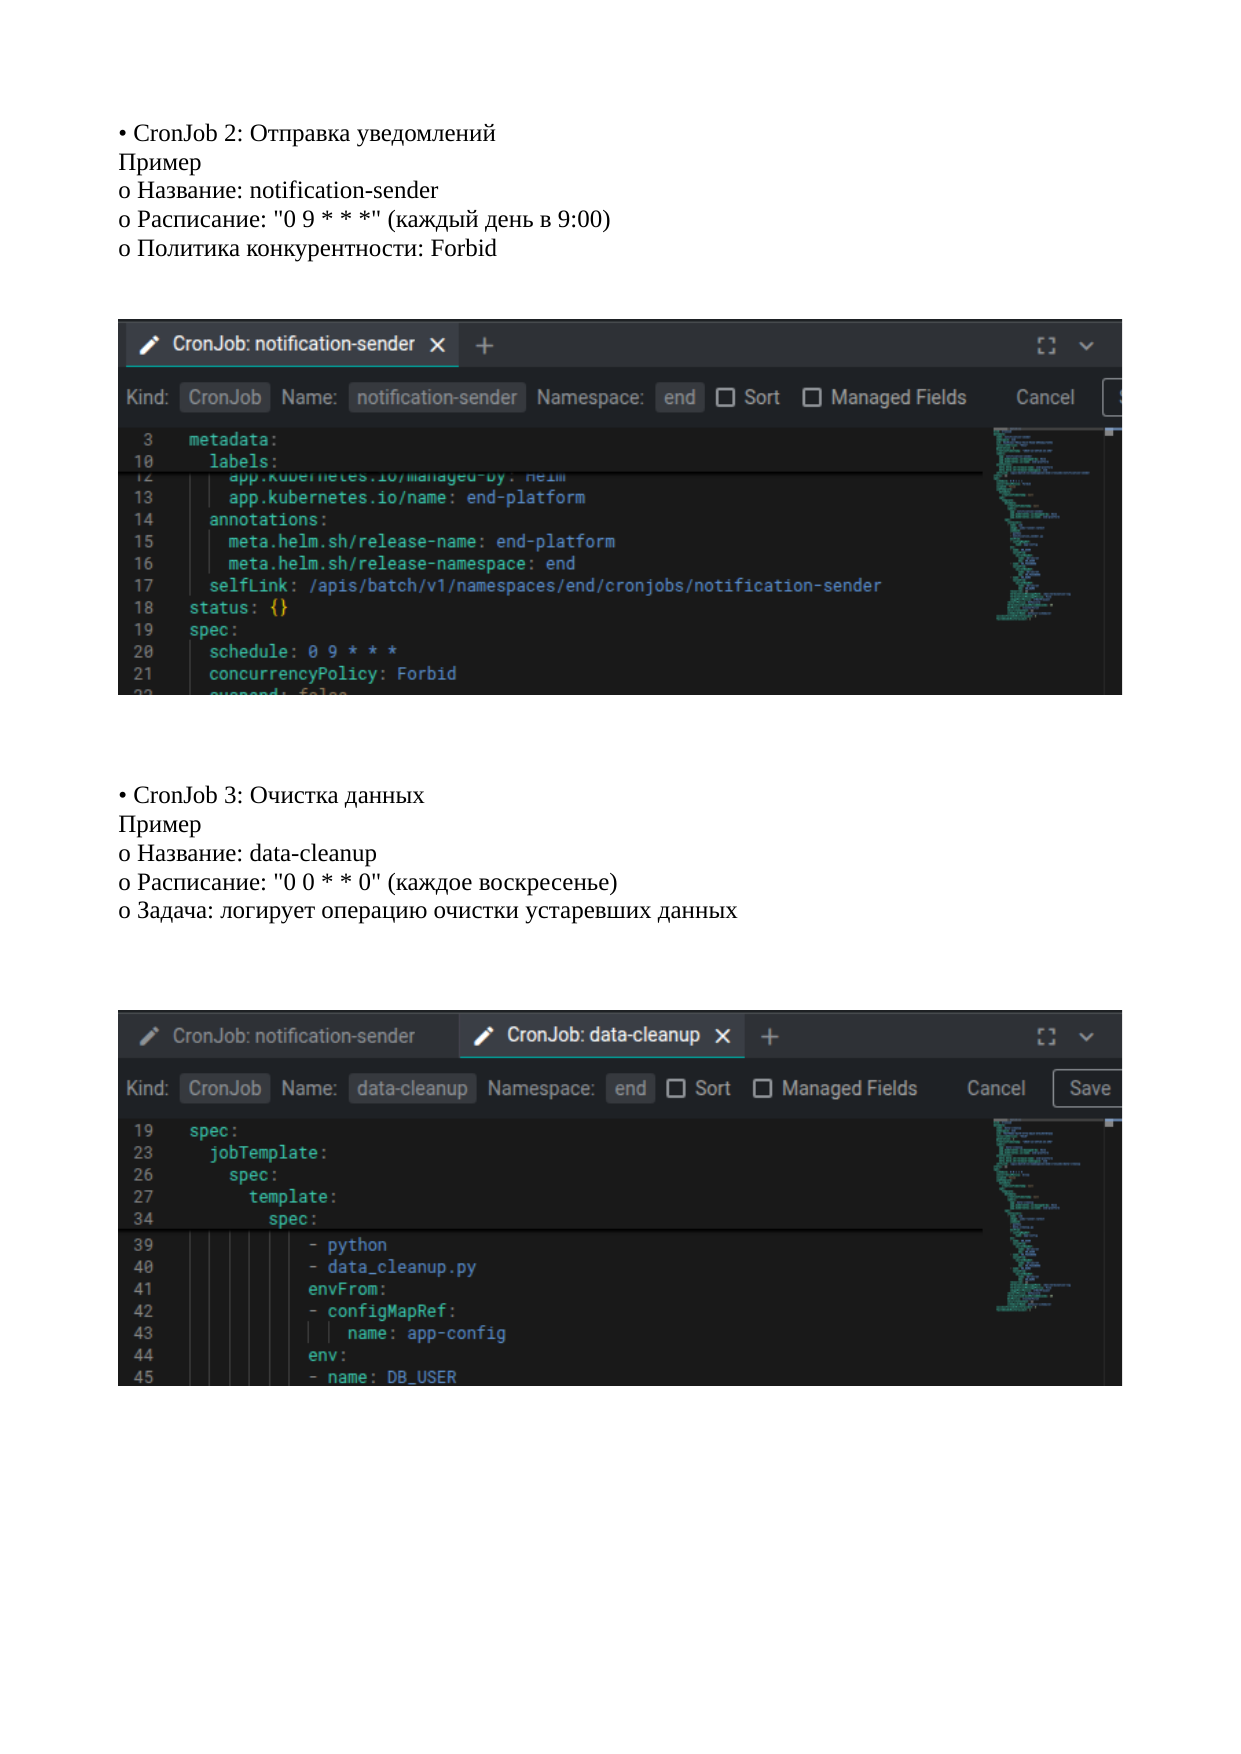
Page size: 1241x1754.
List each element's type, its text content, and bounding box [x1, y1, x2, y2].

text o Задача: логирует операцию очистки устаревших данных [118, 896, 1122, 924]
text Пример [118, 809, 1122, 838]
picture [118, 319, 1123, 695]
text o Название: data-cleanup [118, 838, 1122, 867]
text o Название: notification-sender [118, 176, 1122, 204]
text o Политика конкурентности: Forbid [118, 233, 1122, 262]
text o Расписание: "0 0 * * 0" (каждое воскресенье) [118, 867, 1122, 896]
text Пример [118, 147, 1122, 176]
text o Расписание: "0 9 * * *" (каждый день в 9:00) [118, 204, 1122, 233]
picture [118, 1010, 1123, 1386]
text • CronJob 3: Очистка данных [118, 781, 1122, 809]
text • CronJob 2: Отправка уведомлений [118, 118, 1122, 147]
